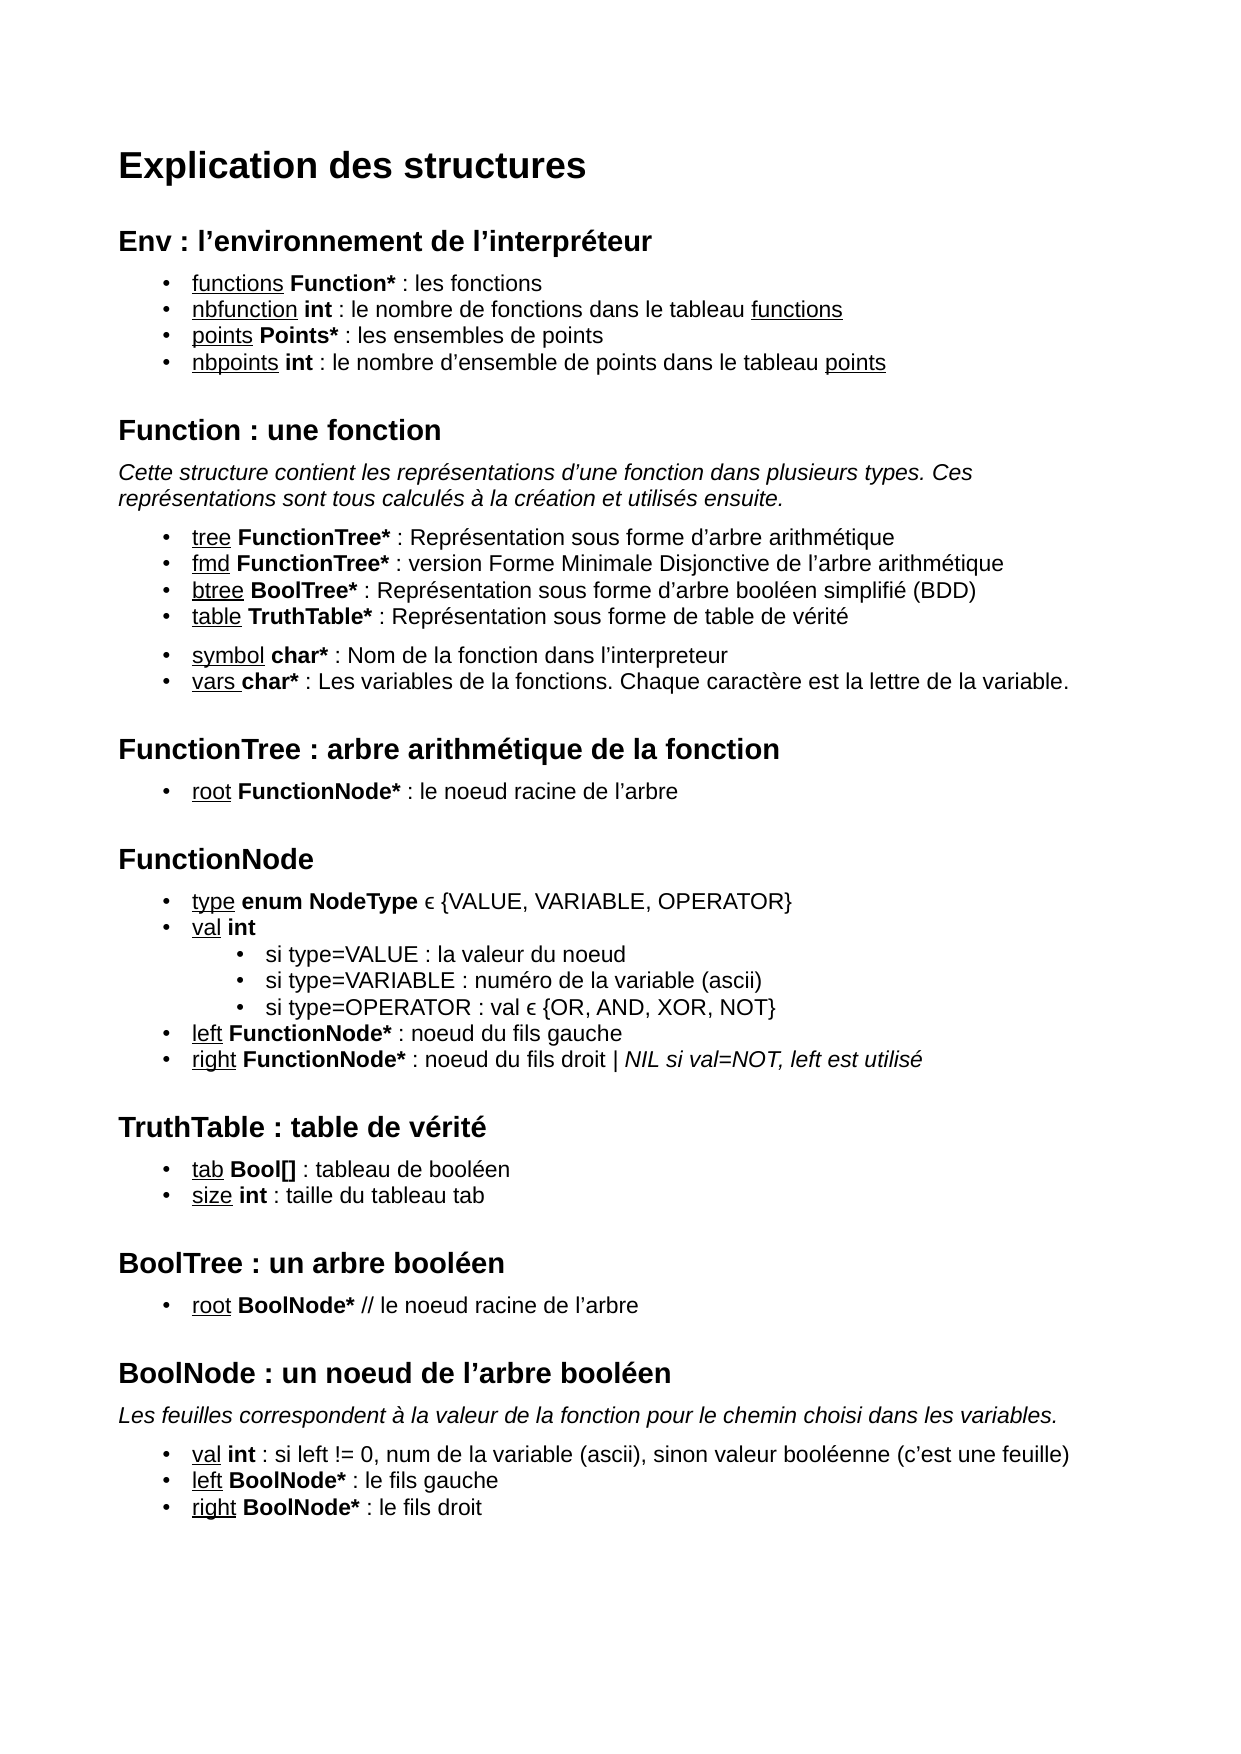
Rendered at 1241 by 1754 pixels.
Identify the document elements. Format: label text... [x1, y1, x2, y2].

subtitle FunctionTree : arbre arithmétique de la fonction [118, 732, 1122, 766]
list points Points* : les ensembles de points [162, 322, 1122, 349]
list left BoolNode* : le fils gauche [162, 1467, 1122, 1494]
list right BoolNode* : le fils droit [162, 1494, 1122, 1520]
list si type=VARIABLE : numéro de la variable (ascii) [236, 967, 1122, 993]
list vars char* : Les variables de la fonctions. Chaque caractère est la lettre de la variable. [162, 668, 1122, 694]
list btree BoolTree* : Représentation sous forme d’arbre booléen simplifié (BDD) [162, 577, 1122, 603]
list symbol char* : Nom de la fonction dans l’interpreteur [162, 642, 1122, 668]
subtitle Function : une fonction [118, 413, 1122, 446]
subtitle Explication des structures [118, 143, 1122, 186]
list root FunctionNode* : le noeud racine de l’arbre [162, 778, 1122, 804]
subtitle TruthTable : table de vérité [118, 1110, 1122, 1143]
list right FunctionNode* : noeud du fils droit | NIL si val=NOT, left est utilisé [162, 1046, 1122, 1072]
list left FunctionNode* : noeud du fils gauche [162, 1020, 1122, 1046]
list val int : si left != 0, num de la variable (ascii), sinon valeur booléenne (c’est une feuille) [162, 1441, 1122, 1467]
list root BoolNode* // le noeud racine de l’arbre [162, 1292, 1122, 1319]
list functions Function* : les fonctions [162, 270, 1122, 296]
list val int [162, 914, 1122, 941]
text Les feuilles correspondent à la valeur de la fonction pour le chemin choisi dans les variables. [118, 1402, 1122, 1428]
list size int : taille du tableau tab [162, 1182, 1122, 1209]
subtitle Env : l’environnement de l’interpréteur [118, 224, 1122, 257]
list type enum NodeType ϵ {VALUE, VARIABLE, OPERATOR} [162, 888, 1122, 914]
subtitle BoolTree : un arbre booléen [118, 1246, 1122, 1280]
list si type=VALUE : la valeur du noeud [236, 941, 1122, 967]
list nbpoints int : le nombre d’ensemble de points dans le tableau points [162, 349, 1122, 375]
list tab Bool[] : tableau de booléen [162, 1156, 1122, 1182]
text Cette structure contient les représentations d’une fonction dans plusieurs types. Ces représentations sont tous calculés à la création et utilisés ensuite. [118, 459, 1122, 511]
list nbfunction int : le nombre de fonctions dans le tableau functions [162, 296, 1122, 322]
subtitle BoolNode : un noeud de l’arbre booléen [118, 1356, 1122, 1390]
list tree FunctionTree* : Représentation sous forme d’arbre arithmétique [162, 524, 1122, 550]
list fmd FunctionTree* : version Forme Minimale Disjonctive de l’arbre arithmétique [162, 550, 1122, 577]
list si type=OPERATOR : val ϵ {OR, AND, XOR, NOT} [236, 993, 1122, 1020]
subtitle FunctionNode [118, 842, 1122, 876]
list table TruthTable* : Représentation sous forme de table de vérité [162, 603, 1122, 629]
